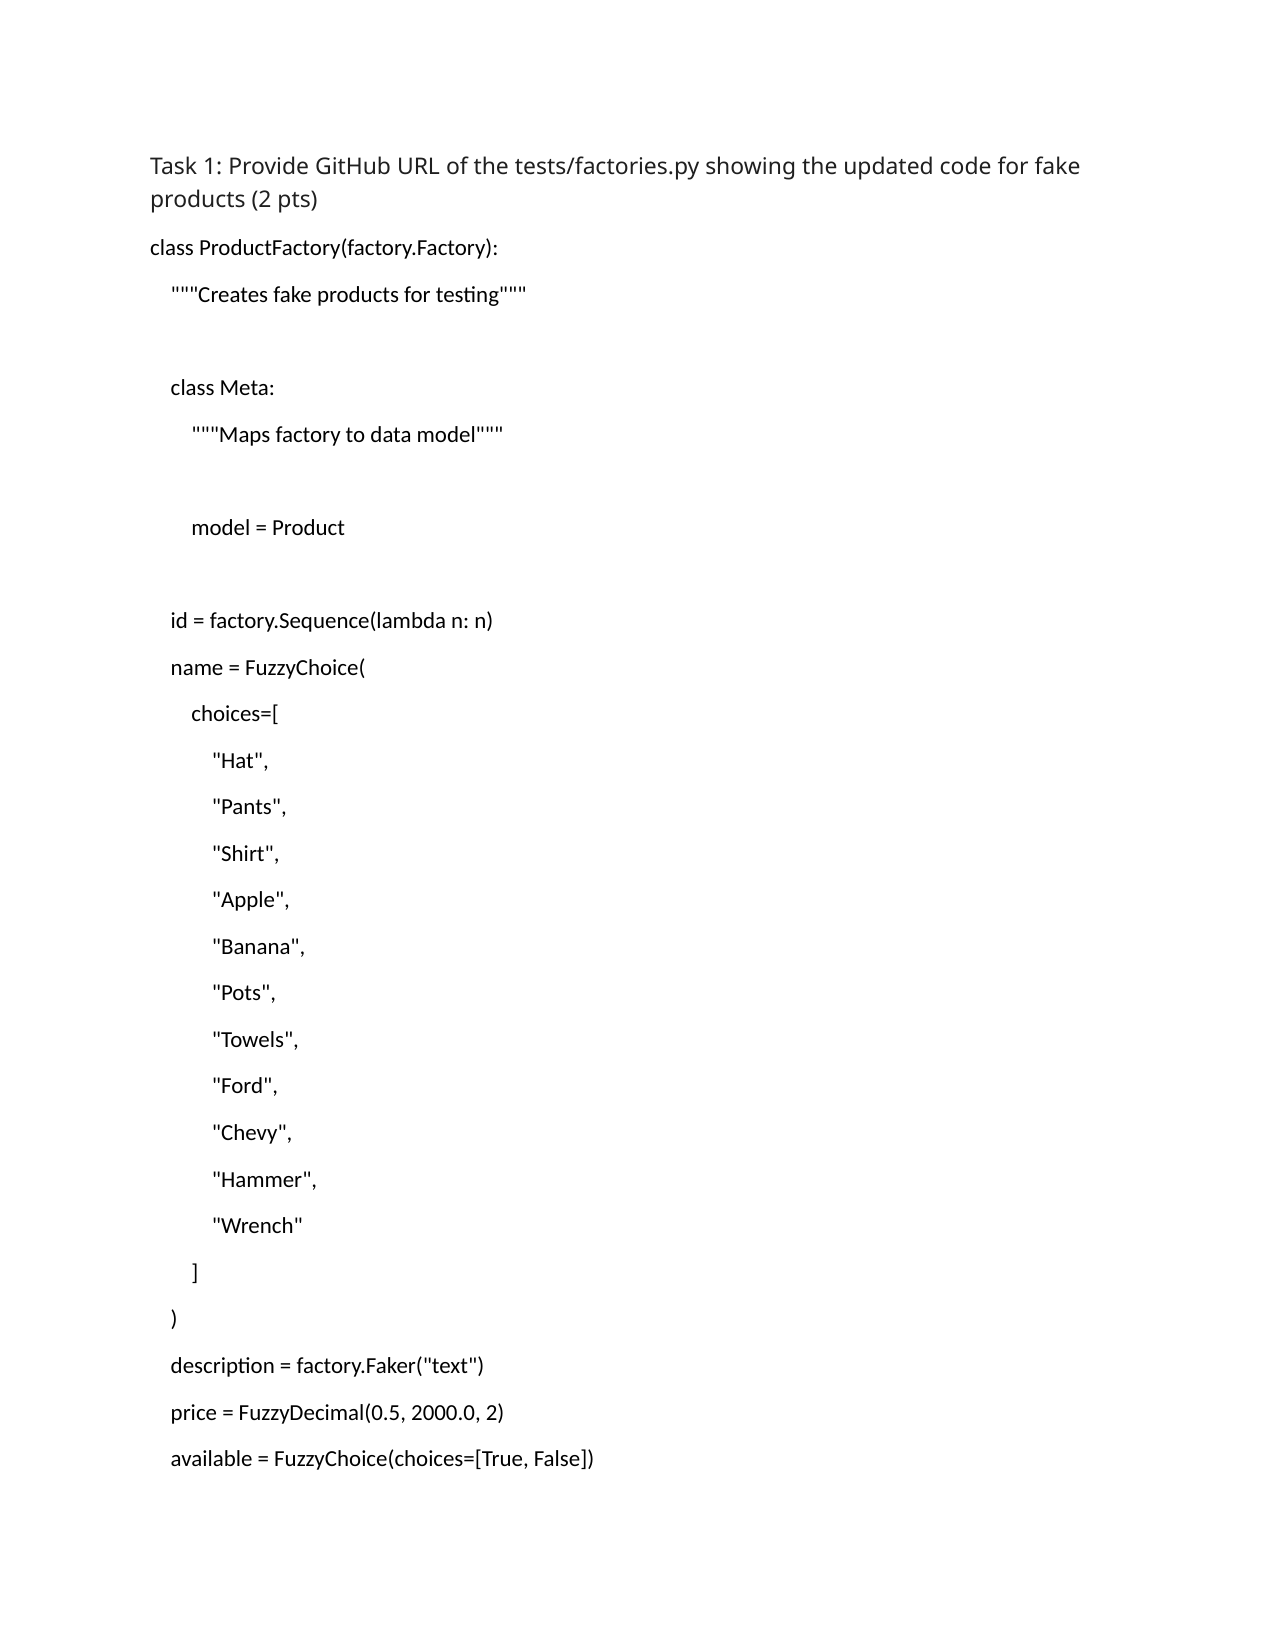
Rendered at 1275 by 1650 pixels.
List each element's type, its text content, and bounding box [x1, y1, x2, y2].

text "Hat", [150, 746, 1125, 774]
text "Shirt", [150, 839, 1125, 867]
text ] [150, 1258, 1125, 1286]
text "Pots", [150, 978, 1125, 1007]
text """Maps factory to data model""" [150, 420, 1125, 448]
text id = factory.Sequence(lambda n: n) [150, 606, 1125, 634]
text "Banana", [150, 932, 1125, 960]
text "Hammer", [150, 1165, 1125, 1193]
text class ProductFactory(factory.Factory): [150, 233, 1125, 262]
text available = FuzzyChoice(choices=[True, False]) [150, 1444, 1125, 1472]
text name = FuzzyChoice( [150, 653, 1125, 681]
text "Chevy", [150, 1118, 1125, 1146]
text price = FuzzyDecimal(0.5, 2000.0, 2) [150, 1398, 1125, 1426]
text ) [150, 1304, 1125, 1332]
text "Ford", [150, 1072, 1125, 1100]
text class Meta: [150, 373, 1125, 401]
text Task 1: Provide GitHub URL of the tests/factories.py showing the updated code for fake products (2 pts) [150, 150, 1125, 215]
text "Apple", [150, 885, 1125, 913]
text model = Product [150, 513, 1125, 541]
text """Creates fake products for testing""" [150, 280, 1125, 308]
text "Towels", [150, 1025, 1125, 1053]
text choices=[ [150, 699, 1125, 727]
text description = factory.Faker("text") [150, 1351, 1125, 1379]
text "Wrench" [150, 1211, 1125, 1239]
text "Pants", [150, 792, 1125, 820]
